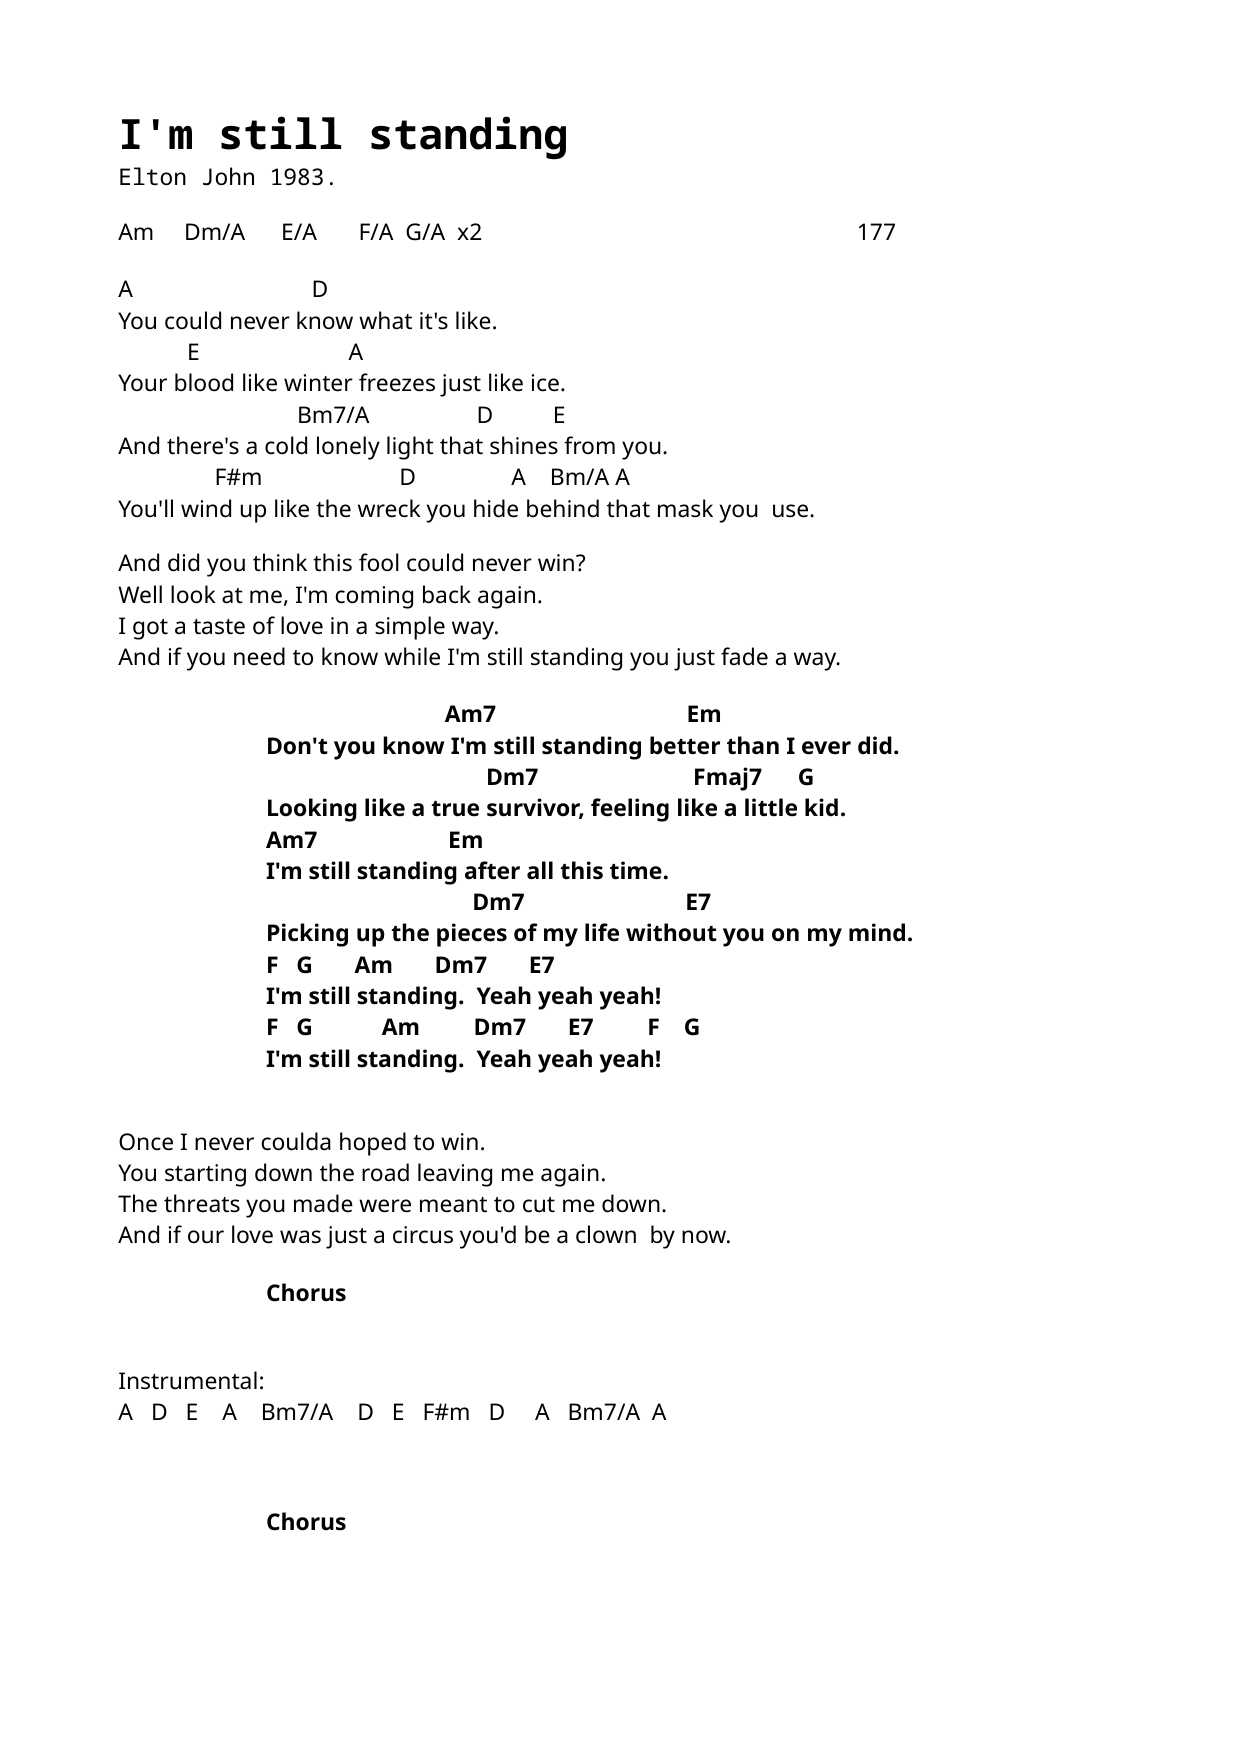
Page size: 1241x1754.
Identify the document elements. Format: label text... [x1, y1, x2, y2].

text Well look at me, I'm coming back again. [118, 579, 1122, 610]
text I'm still standing [118, 104, 1122, 161]
text And did you think this fool could never win? [118, 547, 1122, 579]
text Once I never coulda hoped to win. [118, 1126, 1122, 1157]
text Picking up the pieces of my life without you on my mind. [266, 917, 1122, 949]
text Chorus [118, 1277, 1122, 1308]
text Don't you know I'm still standing better than I ever did. [266, 730, 1122, 761]
text Instrumental: A D E A Bm7/A D E F#m D A Bm7/A A [118, 1334, 1122, 1428]
text You could never know what it's like. [118, 305, 1122, 336]
text And there's a cold lonely light that shines from you. [118, 430, 1122, 461]
text Looking like a true survivor, feeling like a little kid. [266, 792, 1122, 823]
text A D [118, 273, 1122, 305]
text Dm7 Fmaj7 G [266, 761, 1122, 792]
text The threats you made were meant to cut me down. [118, 1188, 1122, 1219]
text You'll wind up like the wreck you hide behind that mask you use. [118, 492, 1122, 524]
text Bm7/A D E [118, 398, 1122, 430]
text Elton John 1983. [118, 161, 1122, 193]
text You starting down the road leaving me again. [118, 1157, 1122, 1188]
text Am Dm/A E/A F/A G/A x2 177 [118, 216, 1122, 247]
text E A [118, 336, 1122, 367]
text I'm still standing. Yeah yeah yeah! [266, 1042, 1122, 1074]
text And if you need to know while I'm still standing you just fade a way. [118, 641, 1122, 672]
text Dm7 E7 [266, 886, 1122, 917]
text Your blood like winter freezes just like ice. [118, 367, 1122, 398]
text Am7 Em [266, 823, 1122, 855]
text Chorus [118, 1505, 1122, 1537]
text I'm still standing. Yeah yeah yeah! [266, 980, 1122, 1011]
text Am7 Em [266, 698, 1122, 730]
text F G Am Dm7 E7 [266, 949, 1122, 980]
text F#m D A Bm/A A [118, 461, 1122, 492]
text F G Am Dm7 E7 F G [266, 1011, 1122, 1042]
text I'm still standing after all this time. [266, 855, 1122, 886]
text And if our love was just a circus you'd be a clown by now. [118, 1219, 1122, 1251]
text I got a taste of love in a simple way. [118, 610, 1122, 641]
